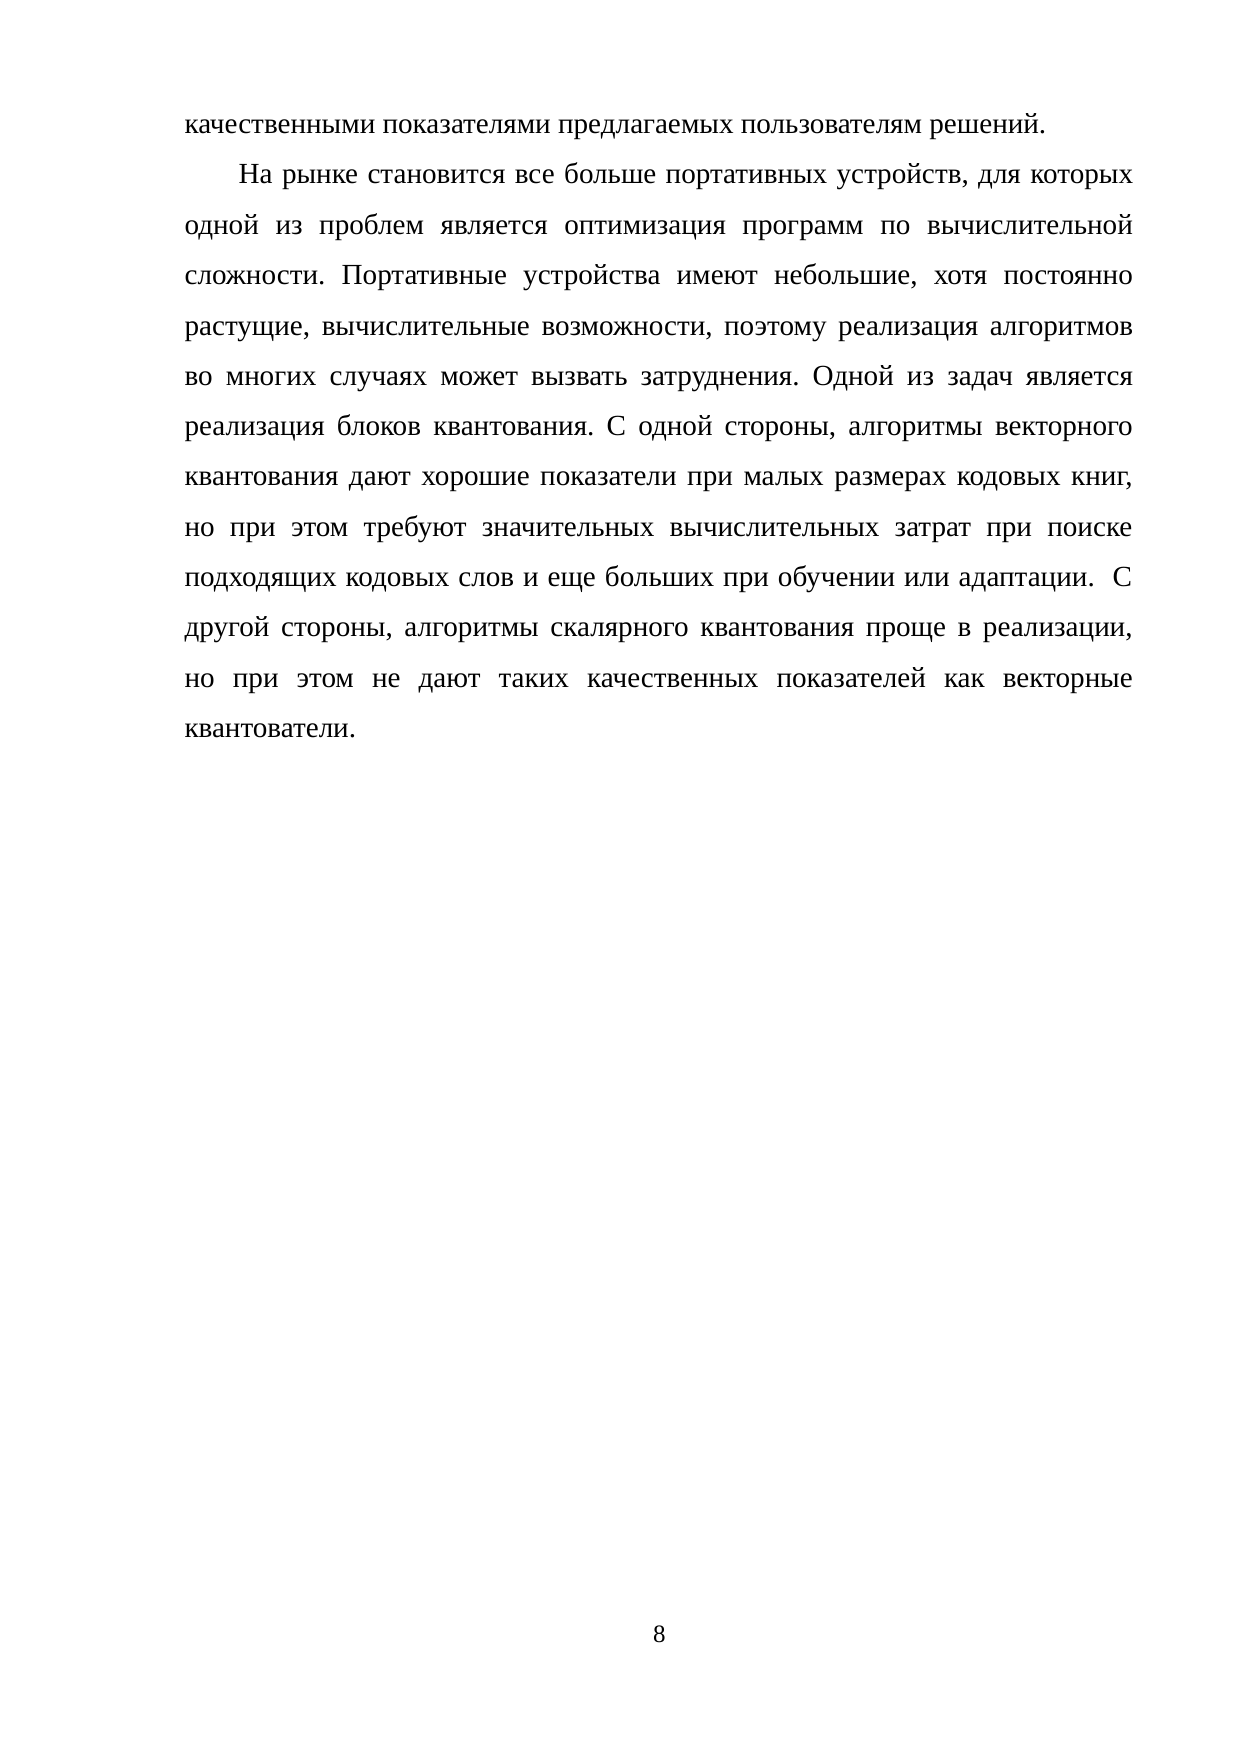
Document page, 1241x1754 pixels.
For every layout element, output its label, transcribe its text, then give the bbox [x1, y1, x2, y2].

text На рынке становится все больше портативных устройств, для которых одной из проблем является оптимизация программ по вычислительной сложности. Портативные устройства имеют небольшие, хотя постоянно растущие, вычислительные возможности, поэтому реализация алгоритмов во многих случаях может вызвать затруднения. Одной из задач является реализация блоков квантования. С одной стороны, алгоритмы векторного квантования дают хорошие показатели при малых размерах кодовых книг, но при этом требуют значительных вычислительных затрат при поиске подходящих кодовых слов и еще больших при обучении или адаптации. С другой стороны, алгоритмы скалярного квантования проще в реализации, но при этом не дают таких качественных показателей как векторные квантователи. [184, 157, 1134, 744]
text качественными показателями предлагаемых пользователям решений. [184, 106, 1134, 140]
